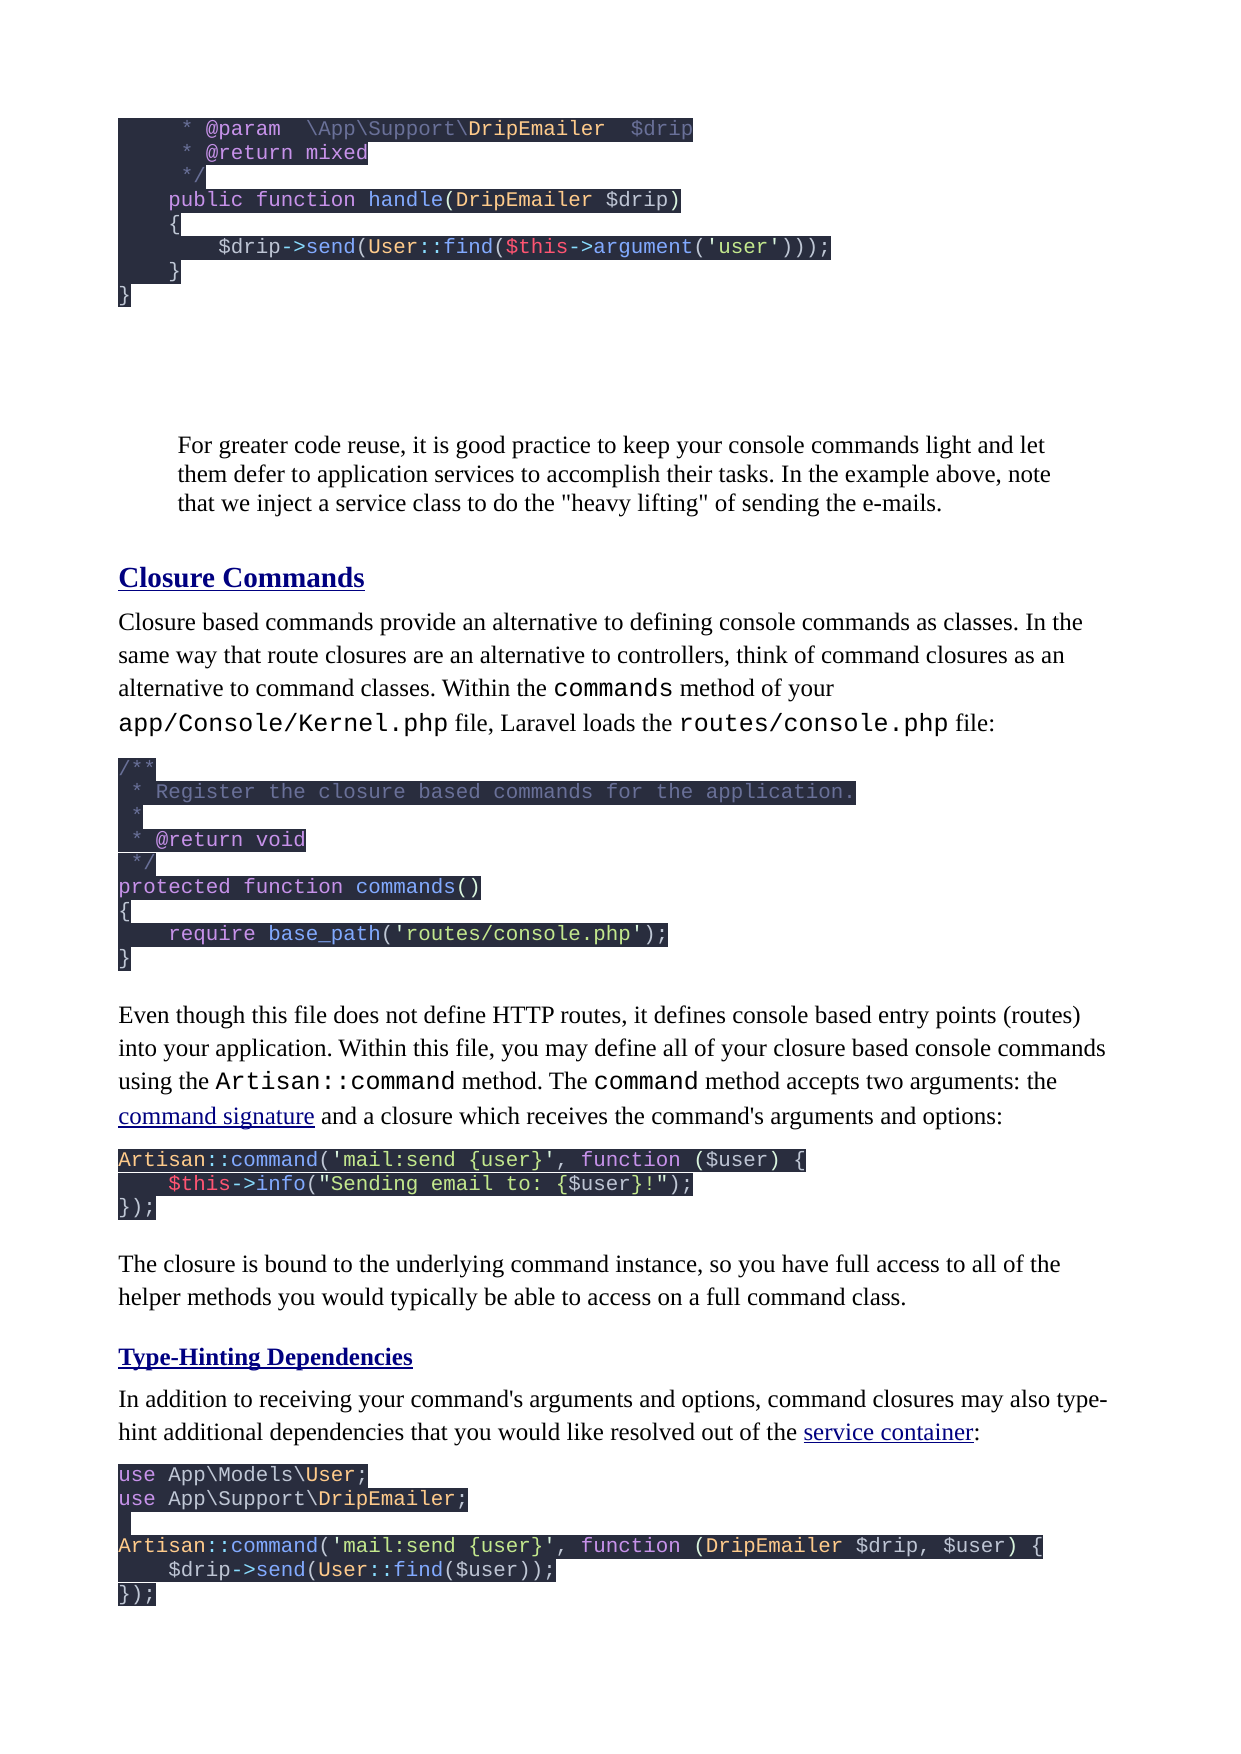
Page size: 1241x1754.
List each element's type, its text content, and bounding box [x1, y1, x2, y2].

text * @return void [118, 829, 1122, 852]
text Closure based commands provide an alternative to defining console commands as classes. In the same way that route closures are an alternative to controllers, think of command closures as an alternative to command classes. Within the commands method of your app/Console/Kernel.php file, Laravel loads the routes/console.php file: [118, 607, 1122, 739]
text $this->info("Sending email to: {$user}!"); [118, 1172, 1122, 1196]
text } [118, 947, 1122, 971]
text Artisan::command('mail:send {user}', function (DripEmailer $drip, $user) { [118, 1535, 1122, 1559]
text use App\Support\DripEmailer; [118, 1488, 1122, 1512]
subtitle Closure Commands [118, 561, 1122, 594]
text Even though this file does not define HTTP routes, it defines console based entry points (routes) into your application. Within this file, you may define all of your closure based console commands using the Artisan::command method. The command method accepts two arguments: the command signature and a closure which receives the command's arguments and options: [118, 1000, 1122, 1130]
subtitle Type-Hinting Dependencies [118, 1342, 1122, 1371]
text * @return mixed [118, 142, 1122, 165]
text */ [118, 165, 1122, 189]
text protected function commands() [118, 876, 1122, 900]
text require base_path('routes/console.php'); [118, 923, 1122, 947]
text * Register the closure based commands for the application. [118, 781, 1122, 805]
text } [118, 284, 1122, 307]
text } [118, 260, 1122, 284]
text use App\Models\User; [118, 1464, 1122, 1488]
text $drip->send(User::find($this->argument('user'))); [118, 236, 1122, 260]
text }); [118, 1582, 1122, 1606]
text For greater code reuse, it is good practice to keep your console commands light and let them defer to application services to accomplish their tasks. In the example above, note that we inject a service class to do the "heavy lifting" of sending the e-mails. [177, 430, 1063, 517]
text The closure is bound to the underlying command instance, so you have full access to all of the helper methods you would typically be able to access on a full command class. [118, 1249, 1122, 1311]
text */ [118, 852, 1122, 876]
text * [118, 805, 1122, 829]
text }); [118, 1196, 1122, 1220]
text $drip->send(User::find($user)); [118, 1559, 1122, 1582]
text Artisan::command('mail:send {user}', function ($user) { [118, 1149, 1122, 1172]
text { [118, 213, 1122, 236]
text In addition to receiving your command's arguments and options, command closures may also type-hint additional dependencies that you would like resolved out of the service container: [118, 1384, 1122, 1445]
text public function handle(DripEmailer $drip) [118, 189, 1122, 213]
text * @param \App\Support\DripEmailer $drip [118, 118, 1122, 142]
text /** [118, 758, 1122, 781]
text { [118, 900, 1122, 923]
